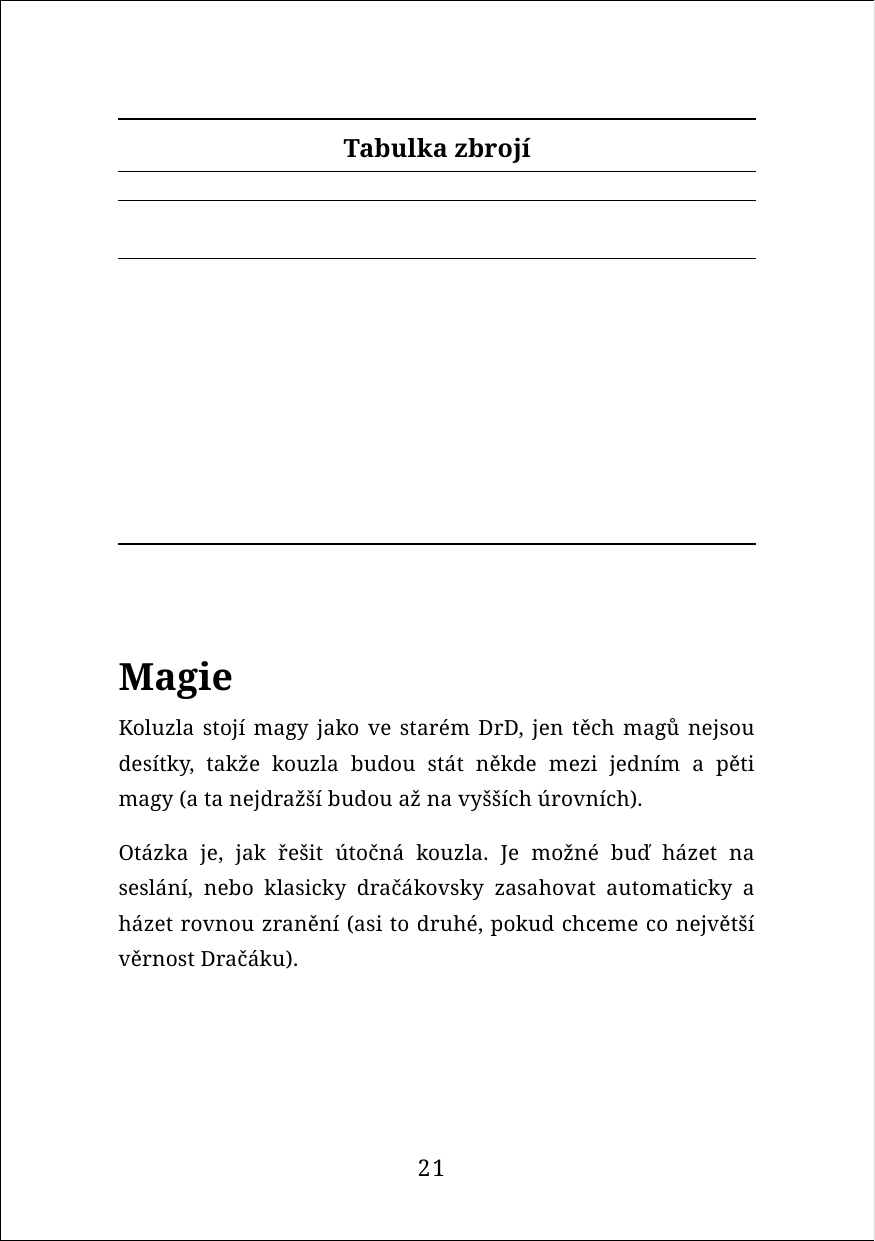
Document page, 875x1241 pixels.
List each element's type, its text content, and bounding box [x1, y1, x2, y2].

table_cell [701, 373, 756, 401]
table_cell [406, 401, 701, 429]
table_cell [406, 486, 701, 514]
table_cell [309, 344, 358, 372]
table_cell [267, 515, 309, 543]
table_cell [359, 287, 406, 316]
table_cell [701, 401, 756, 429]
table_cell [309, 486, 358, 514]
table_cell [701, 259, 756, 287]
table_cell [701, 201, 756, 229]
table_cell [701, 172, 756, 200]
table_cell [701, 287, 756, 316]
table_cell [309, 201, 358, 229]
table_cell [267, 201, 309, 229]
table_cell [406, 429, 701, 458]
table_cell [359, 172, 406, 200]
table_cell [309, 229, 358, 258]
table_cell [359, 458, 406, 486]
table_cell [118, 515, 267, 543]
table_cell [309, 287, 358, 316]
text Koluzla stojí magy jako ve starém DrD, jen těch magů nejsou desítky, takže kouzla budou stát někde mezi jedním a pěti magy (a ta nejdražší budou až na vyšších úrovních). [118, 713, 756, 813]
table_cell [118, 229, 267, 258]
table_cell [118, 429, 267, 458]
table_cell [267, 229, 309, 258]
table_cell [267, 373, 309, 401]
table_cell [701, 344, 756, 372]
table_cell [267, 172, 309, 200]
subtitle Magie [118, 651, 756, 702]
table_cell [406, 201, 701, 229]
table_cell [701, 515, 756, 543]
table_cell [701, 486, 756, 514]
table_cell [701, 229, 756, 258]
table_cell [118, 287, 267, 316]
table_cell [359, 373, 406, 401]
table_cell [406, 229, 701, 258]
table_cell [406, 515, 701, 543]
table_cell [701, 458, 756, 486]
table_cell [406, 172, 701, 200]
table_cell [267, 458, 309, 486]
table_cell [267, 316, 309, 344]
table_cell [701, 429, 756, 458]
table_cell [359, 429, 406, 458]
table_cell [118, 316, 267, 344]
table_cell [118, 458, 267, 486]
table_cell [406, 316, 701, 344]
table_cell [359, 316, 406, 344]
table_cell [359, 515, 406, 543]
table_cell [267, 401, 309, 429]
table_cell [118, 344, 267, 372]
table_cell [309, 429, 358, 458]
table_cell [118, 401, 267, 429]
table_cell [406, 458, 701, 486]
table_cell [309, 172, 358, 200]
table_cell [118, 172, 267, 200]
table_cell [267, 287, 309, 316]
table_cell [267, 486, 309, 514]
table_cell [118, 486, 267, 514]
table_cell [359, 344, 406, 372]
table_cell [309, 458, 358, 486]
table_cell [359, 401, 406, 429]
text Otázka je, jak řešit útočná kouzla. Je možné buď házet na seslání, nebo klasicky dračákovsky zasahovat automaticky a házet rovnou zranění (asi to druhé, pokud chceme co největší věrnost Dračáku). [118, 838, 756, 973]
table_cell [359, 201, 406, 229]
table_header Tabulka zbrojí [118, 120, 756, 171]
table_cell [359, 259, 406, 287]
table_cell [118, 201, 267, 229]
table_cell [267, 429, 309, 458]
table_cell [309, 515, 358, 543]
table_cell [267, 344, 309, 372]
table_cell [359, 486, 406, 514]
table_cell [406, 259, 701, 287]
table_cell [309, 316, 358, 344]
table_cell [309, 401, 358, 429]
table_cell [406, 373, 701, 401]
table_cell [701, 316, 756, 344]
table_cell [118, 259, 267, 287]
table_cell [118, 373, 267, 401]
table_cell [309, 259, 358, 287]
table_cell [267, 259, 309, 287]
table_cell [406, 344, 701, 372]
table_cell [309, 373, 358, 401]
table_cell [406, 287, 701, 316]
table_cell [359, 229, 406, 258]
